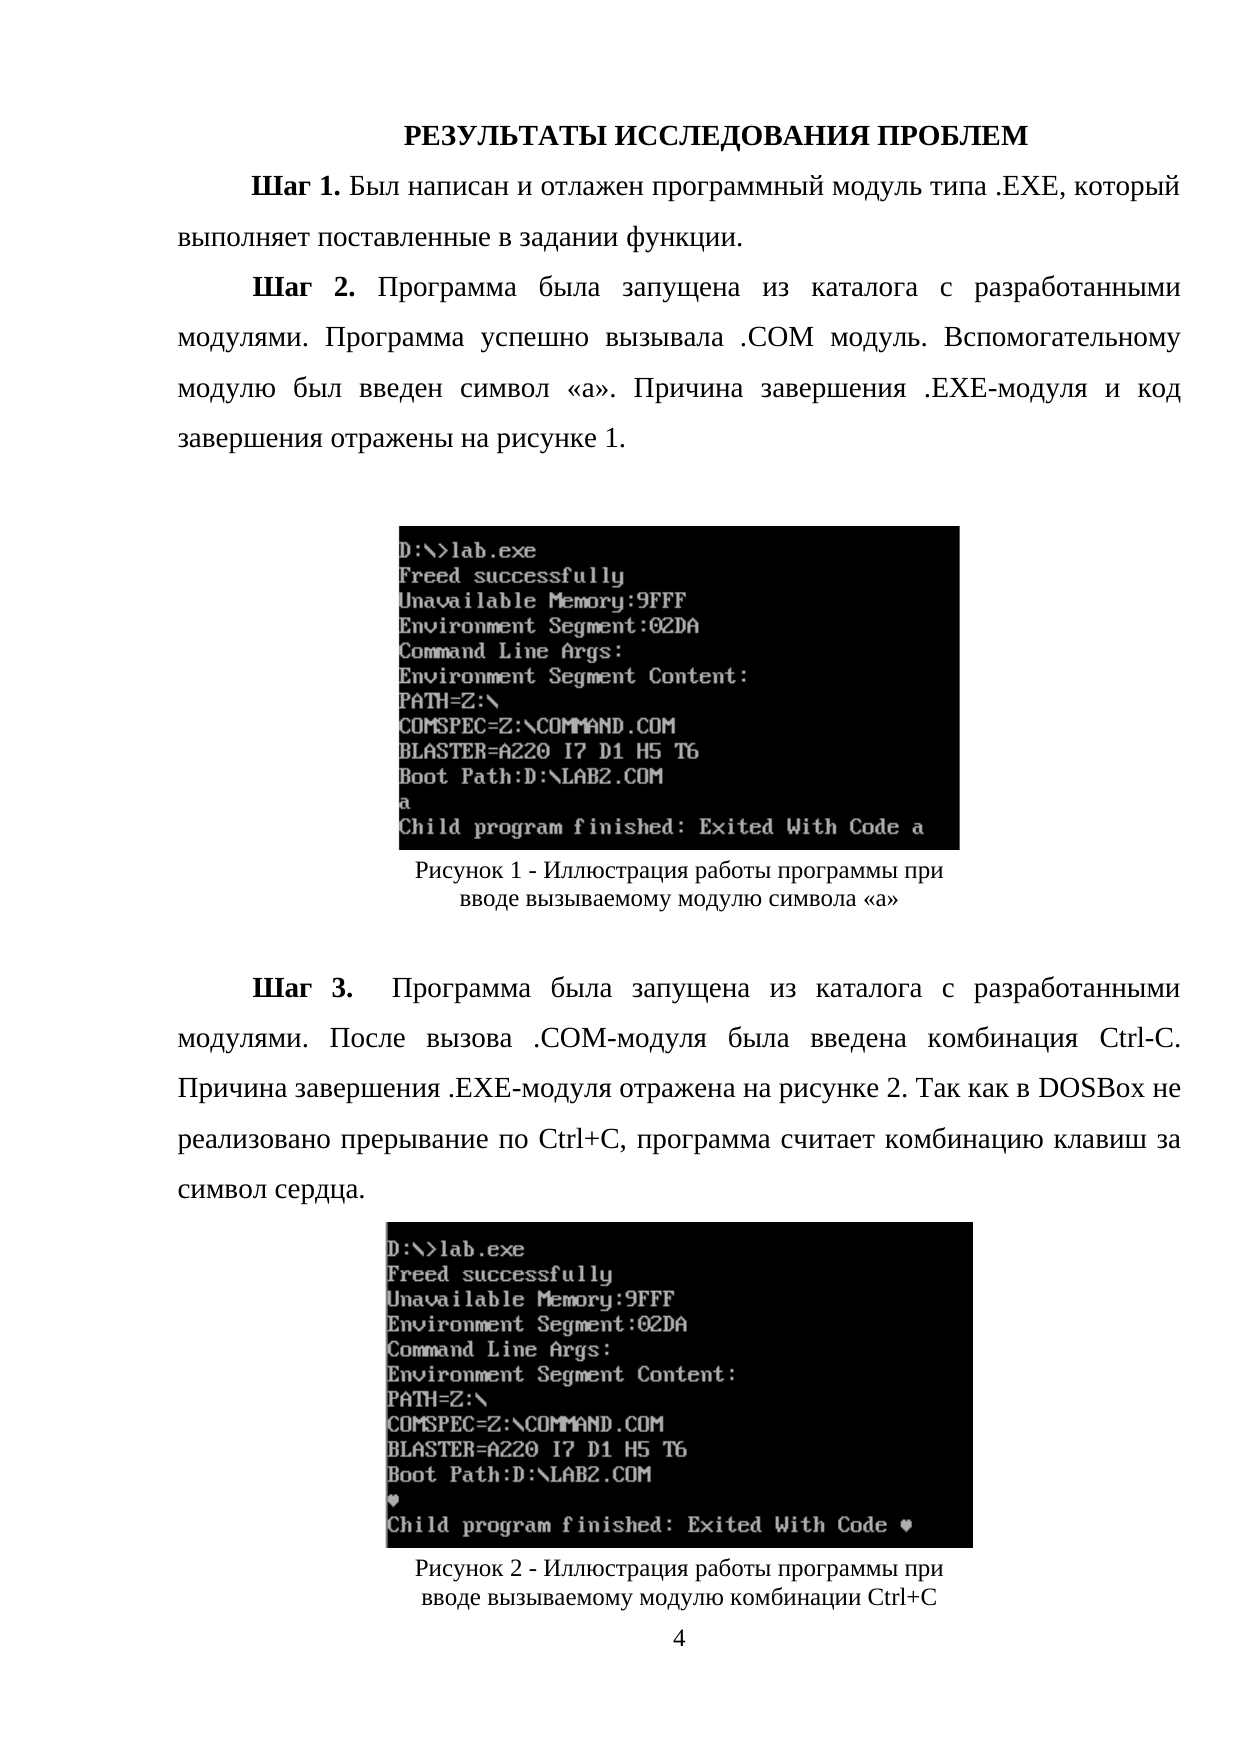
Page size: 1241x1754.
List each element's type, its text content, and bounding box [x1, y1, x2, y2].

text РЕЗУЛЬТАТЫ ИССЛЕДОВАНИЯ ПРОБЛЕМ [177, 118, 1181, 152]
text Шаг 2. Программа была запущена из каталога с разработанными модулями. Программа успешно вызывала .COM модуль. Вспомогательному модулю был введен символ «a». Причина завершения .EXE-модуля и код завершения отражены на рисунке 1. [177, 269, 1181, 453]
text Шаг 3. Программа была запущена из каталога с разработанными модулями. После вызова .COM-модуля была введена комбинация Ctrl-C. Причина завершения .EXE-модуля отражена на рисунке 2. Так как в DOSBox не реализовано прерывание по Ctrl+C, программа считает комбинацию клавиш за символ сердца. [177, 970, 1181, 1204]
text [385, 1210, 973, 1222]
picture [398, 526, 960, 850]
picture [385, 1222, 973, 1548]
text Шаг 1. Был написан и отлажен программный модуль типа .ЕХЕ, который выполняет поставленные в задании функции. [177, 168, 1181, 252]
text Рисунок 2 - Иллюстрация работы программы при вводе вызываемому модулю комбинации Ctrl+C [385, 1548, 973, 1610]
text Рисунок 1 - Иллюстрация работы программы при вводе вызываемому модулю символа «а» [399, 850, 960, 912]
